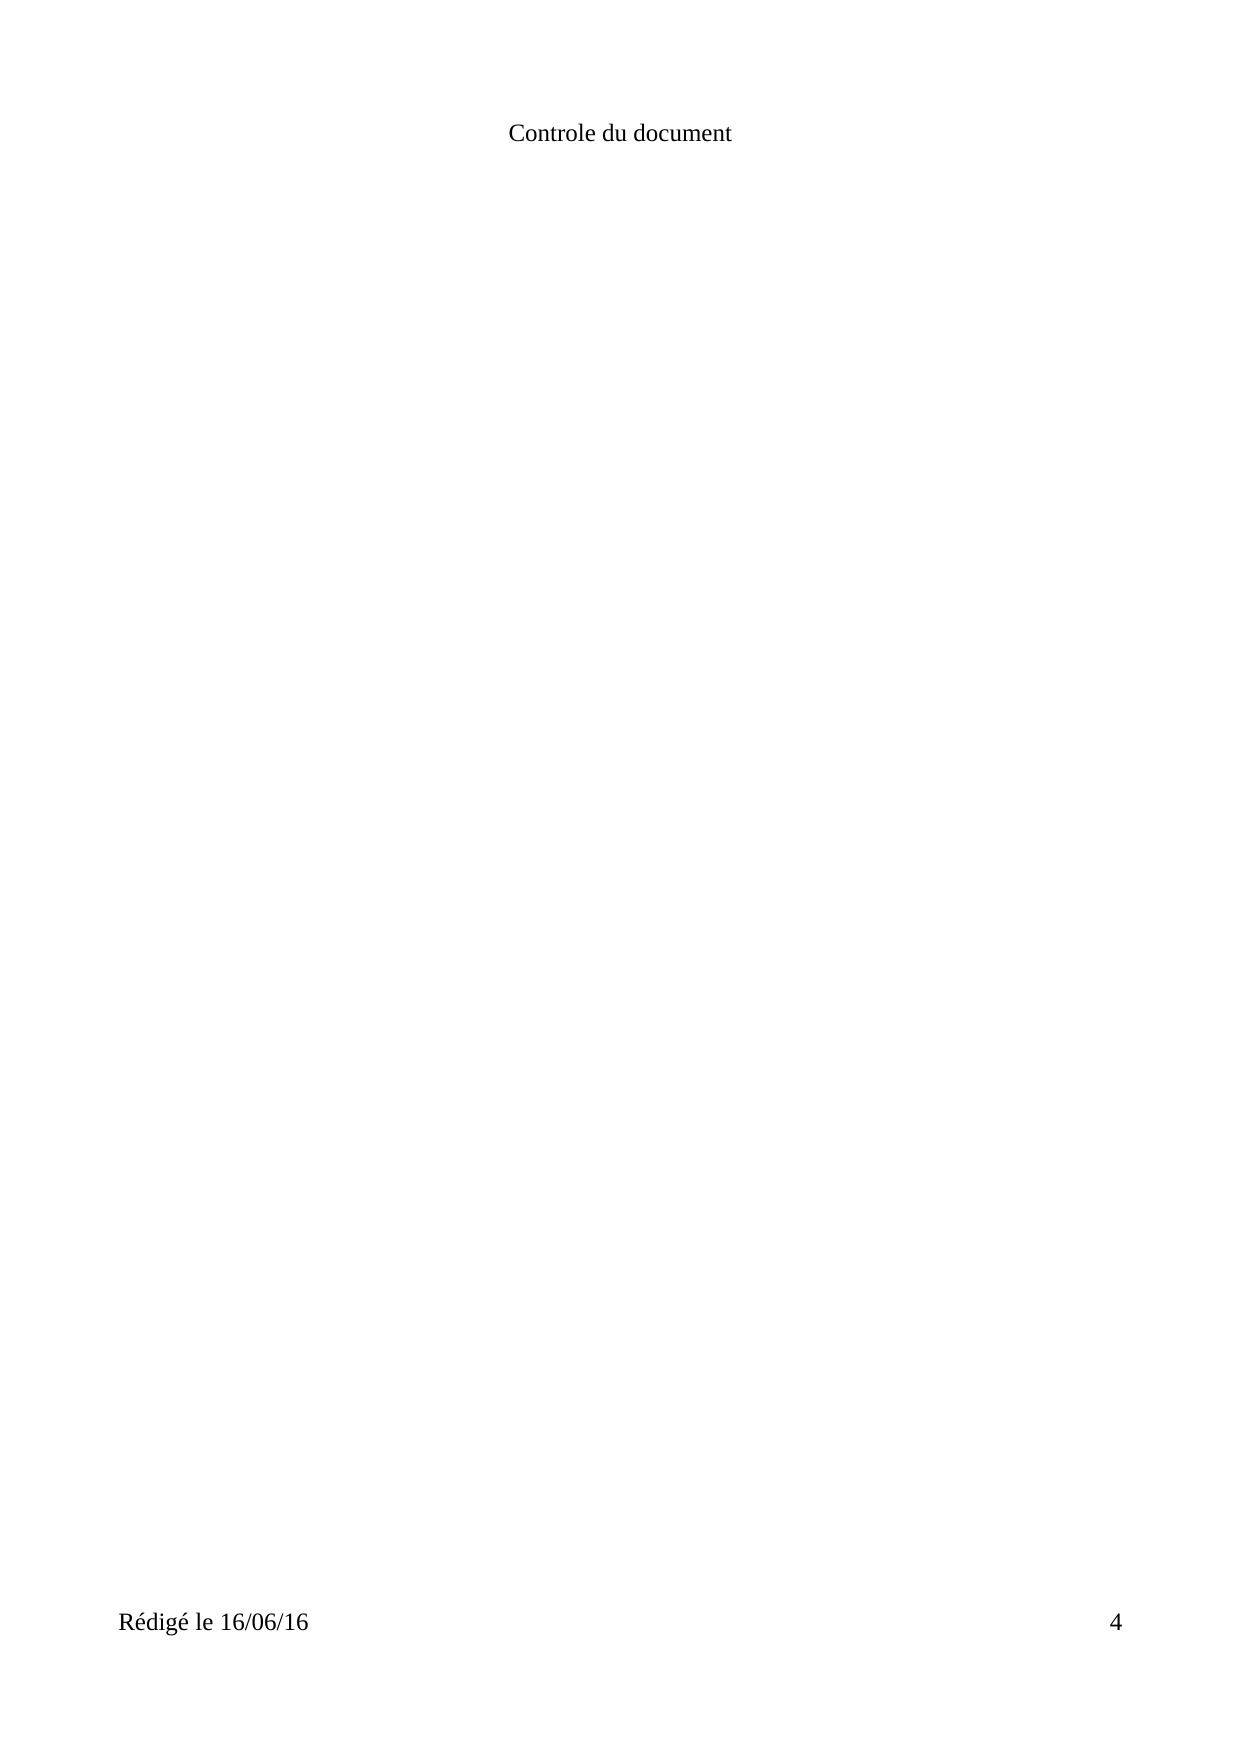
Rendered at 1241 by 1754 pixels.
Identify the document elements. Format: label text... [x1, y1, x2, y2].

text Controle du document [118, 118, 1122, 147]
